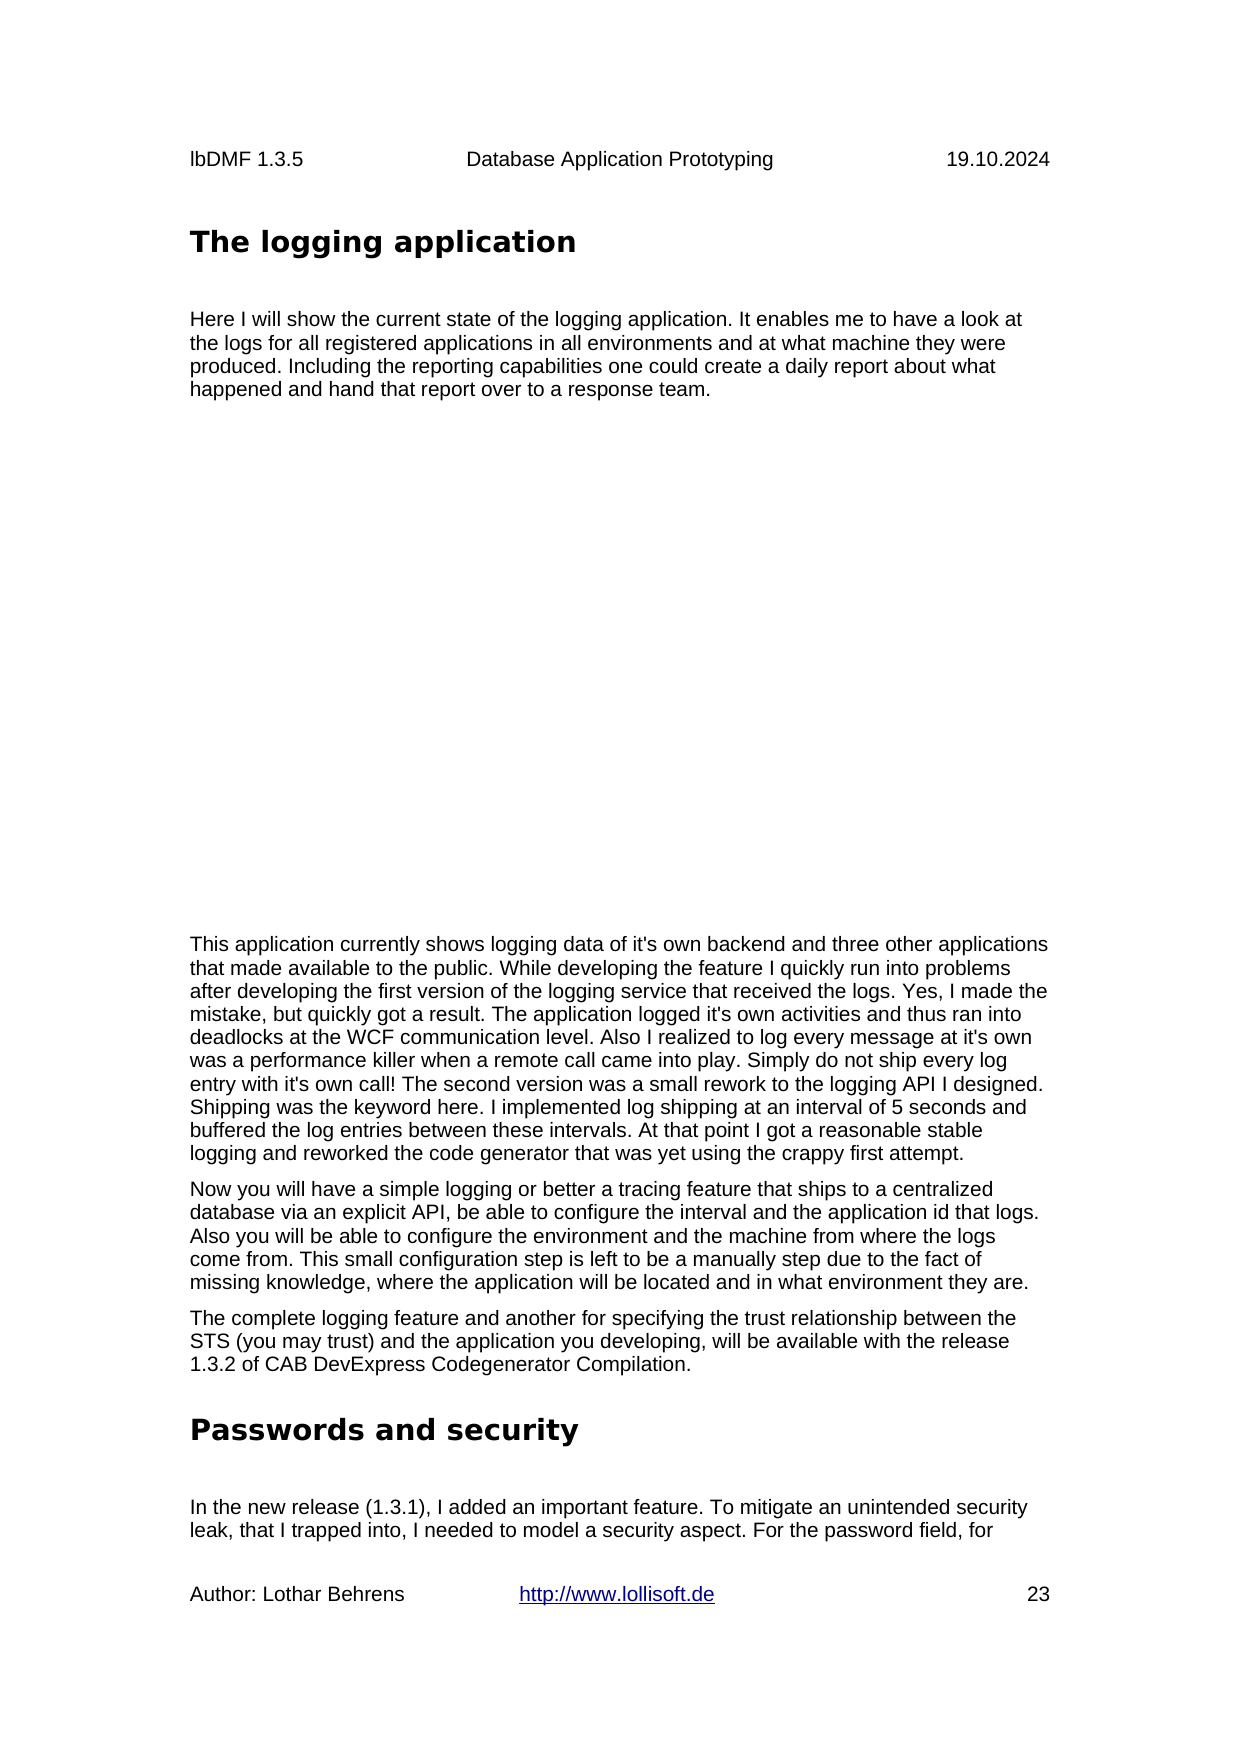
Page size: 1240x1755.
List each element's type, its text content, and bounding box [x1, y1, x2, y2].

text In the new release (1.3.1), I added an important feature. To mitigate an unintended security leak, that I trapped into, I needed to model a security aspect. For the password field, for [189, 1496, 1050, 1542]
subtitle The logging application [189, 226, 1050, 259]
text The complete logging feature and another for specifying the trust relationship between the STS (you may trust) and the application you developing, will be available with the release 1.3.2 of CAB DevExpress Codegenerator Compilation. [189, 1306, 1050, 1376]
text Here I will show the current state of the logging application. It enables me to have a look at the logs for all registered applications in all environments and at what machine they were produced. Including the reporting capabilities one could create a daily report about what happened and hand that report over to a response team. [189, 308, 1050, 401]
text This application currently shows logging data of it's own backend and three other applications that made available to the public. While developing the feature I quickly run into problems after developing the first version of the logging service that received the logs. Yes, I made the mistake, but quickly got a result. The application logged it's own activities and thus ran into deadlocks at the WCF communication level. Also I realized to log every message at it's own was a performance killer when a remote call came into play. Simply do not ship every log entry with it's own call! The second version was a small rework to the logging API I designed. Shipping was the keyword here. I implemented log shipping at an interval of 5 seconds and buffered the log entries between these intervals. At that point I got a reasonable stable logging and reworked the code generator that was yet using the crappy first attempt. [189, 933, 1050, 1165]
subtitle Passwords and security [189, 1413, 1050, 1447]
text Now you will have a simple logging or better a tracing feature that ships to a centralized database via an explicit API, be able to configure the interval and the application id that logs. Also you will be able to configure the environment and the machine from where the logs come from. This small configuration step is left to be a manually step due to the fact of missing knowledge, where the application will be located and in what environment they are. [189, 1178, 1050, 1294]
